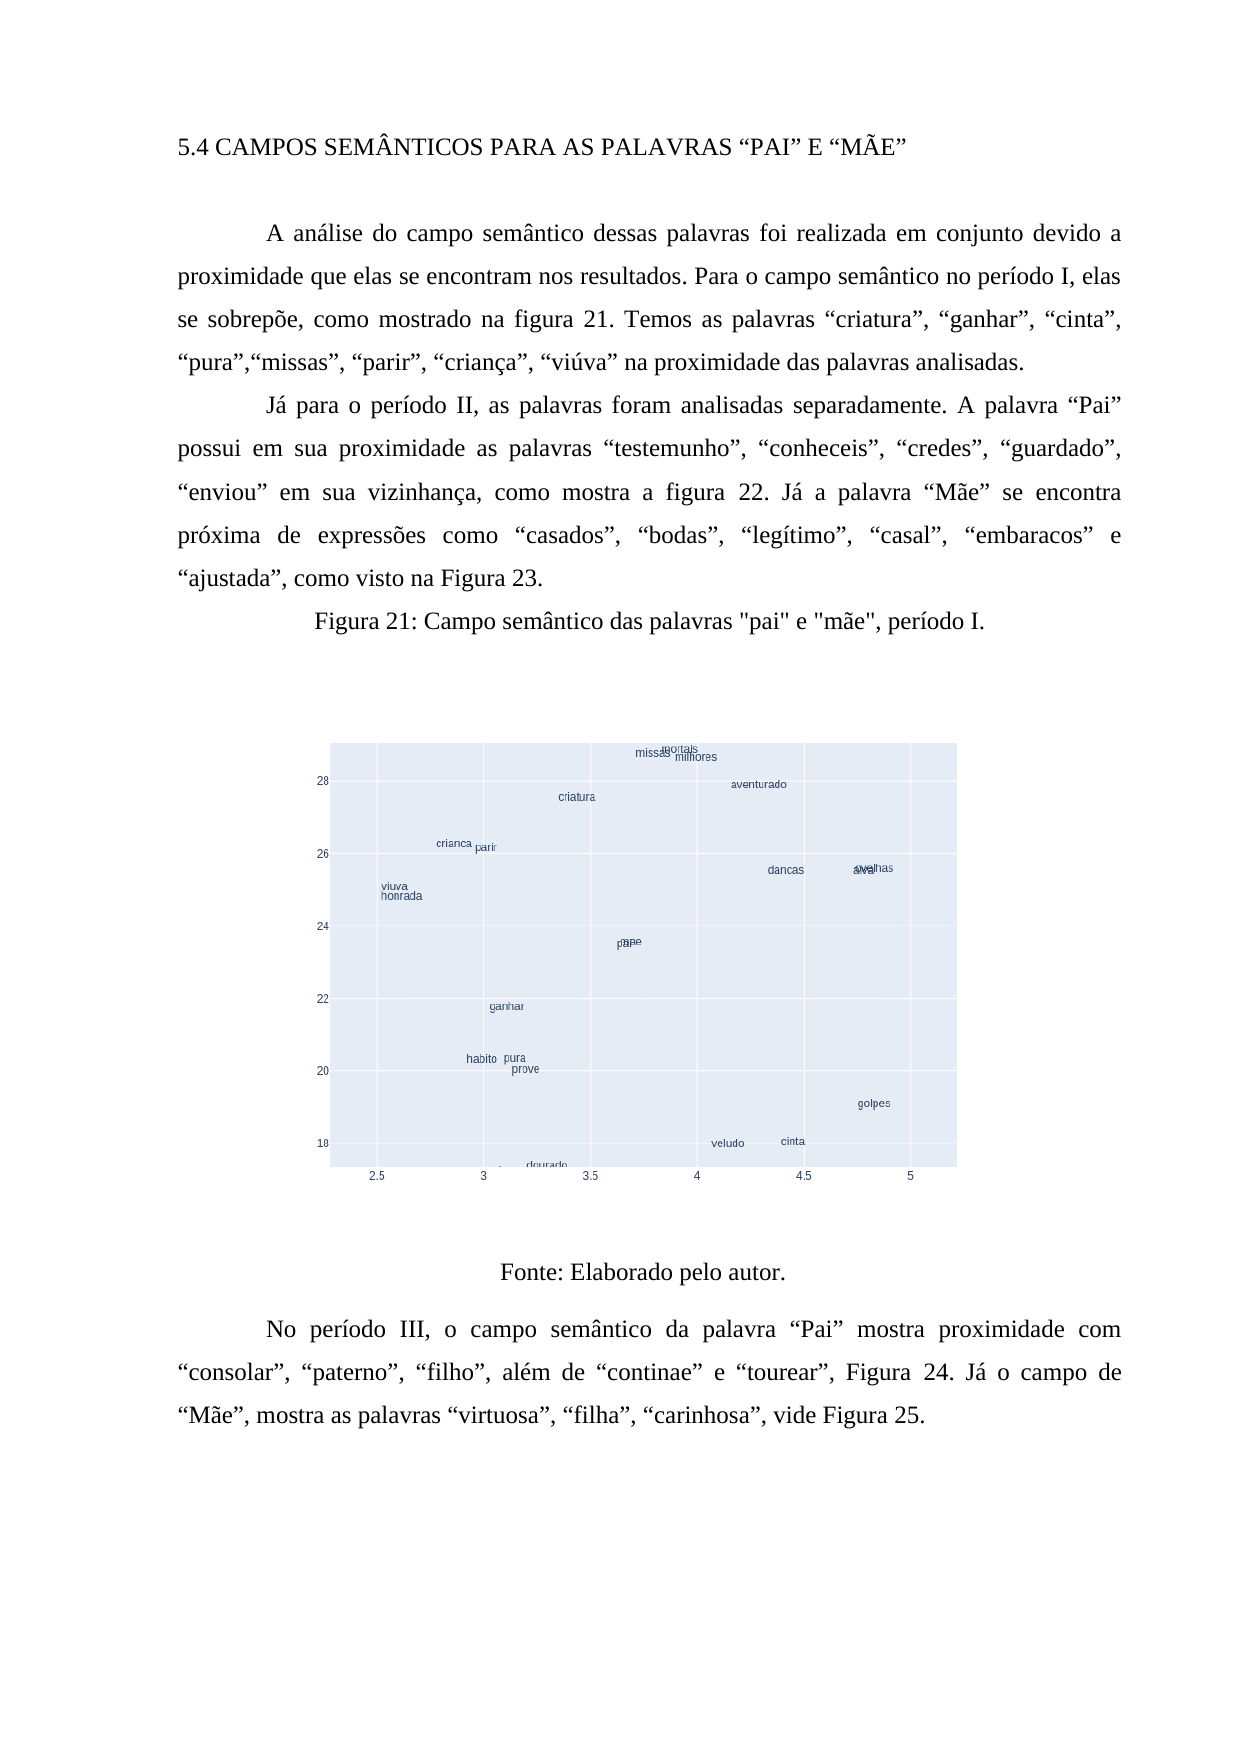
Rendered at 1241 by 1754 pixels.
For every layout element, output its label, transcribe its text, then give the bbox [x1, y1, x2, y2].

text Fonte: Elaborado pelo autor. [256, 1243, 1030, 1285]
text No período III, o campo semântico da palavra “Pai” mostra proximidade com “consolar”, “paterno”, “filho”, além de “continae” e “tourear”, Figura 24. Já o campo de “Mãe”, mostra as palavras “virtuosa”, “filha”, “carinhosa”, vide Figura 25. [177, 635, 1122, 1429]
text A análise do campo semântico dessas palavras foi realizada em conjunto devido a proximidade que elas se encontram nos resultados. Para o campo semântico no período I, elas se sobrepõe, como mostrado na figura 21. Temos as palavras “criatura”, “ganhar”, “cinta”, “pura”,“missas”, “parir”, “criança”, “viúva” na proximidade das palavras analisadas. [177, 218, 1122, 376]
picture [255, 647, 1031, 1243]
subtitle 5.4 Campos semânticos para as palavras “Pai” e “mãe” [177, 132, 1122, 160]
text Figura 21: Campo semântico das palavras "pai" e "mãe", período I. [177, 606, 1122, 635]
text Já para o período II, as palavras foram analisadas separadamente. A palavra “Pai” possui em sua proximidade as palavras “testemunho”, “conheceis”, “credes”, “guardado”, “enviou” em sua vizinhança, como mostra a figura 22. Já a palavra “Mãe” se encontra próxima de expressões como “casados”, “bodas”, “legítimo”, “casal”, “embaracos” e “ajustada”, como visto na Figura 23. [177, 390, 1122, 592]
